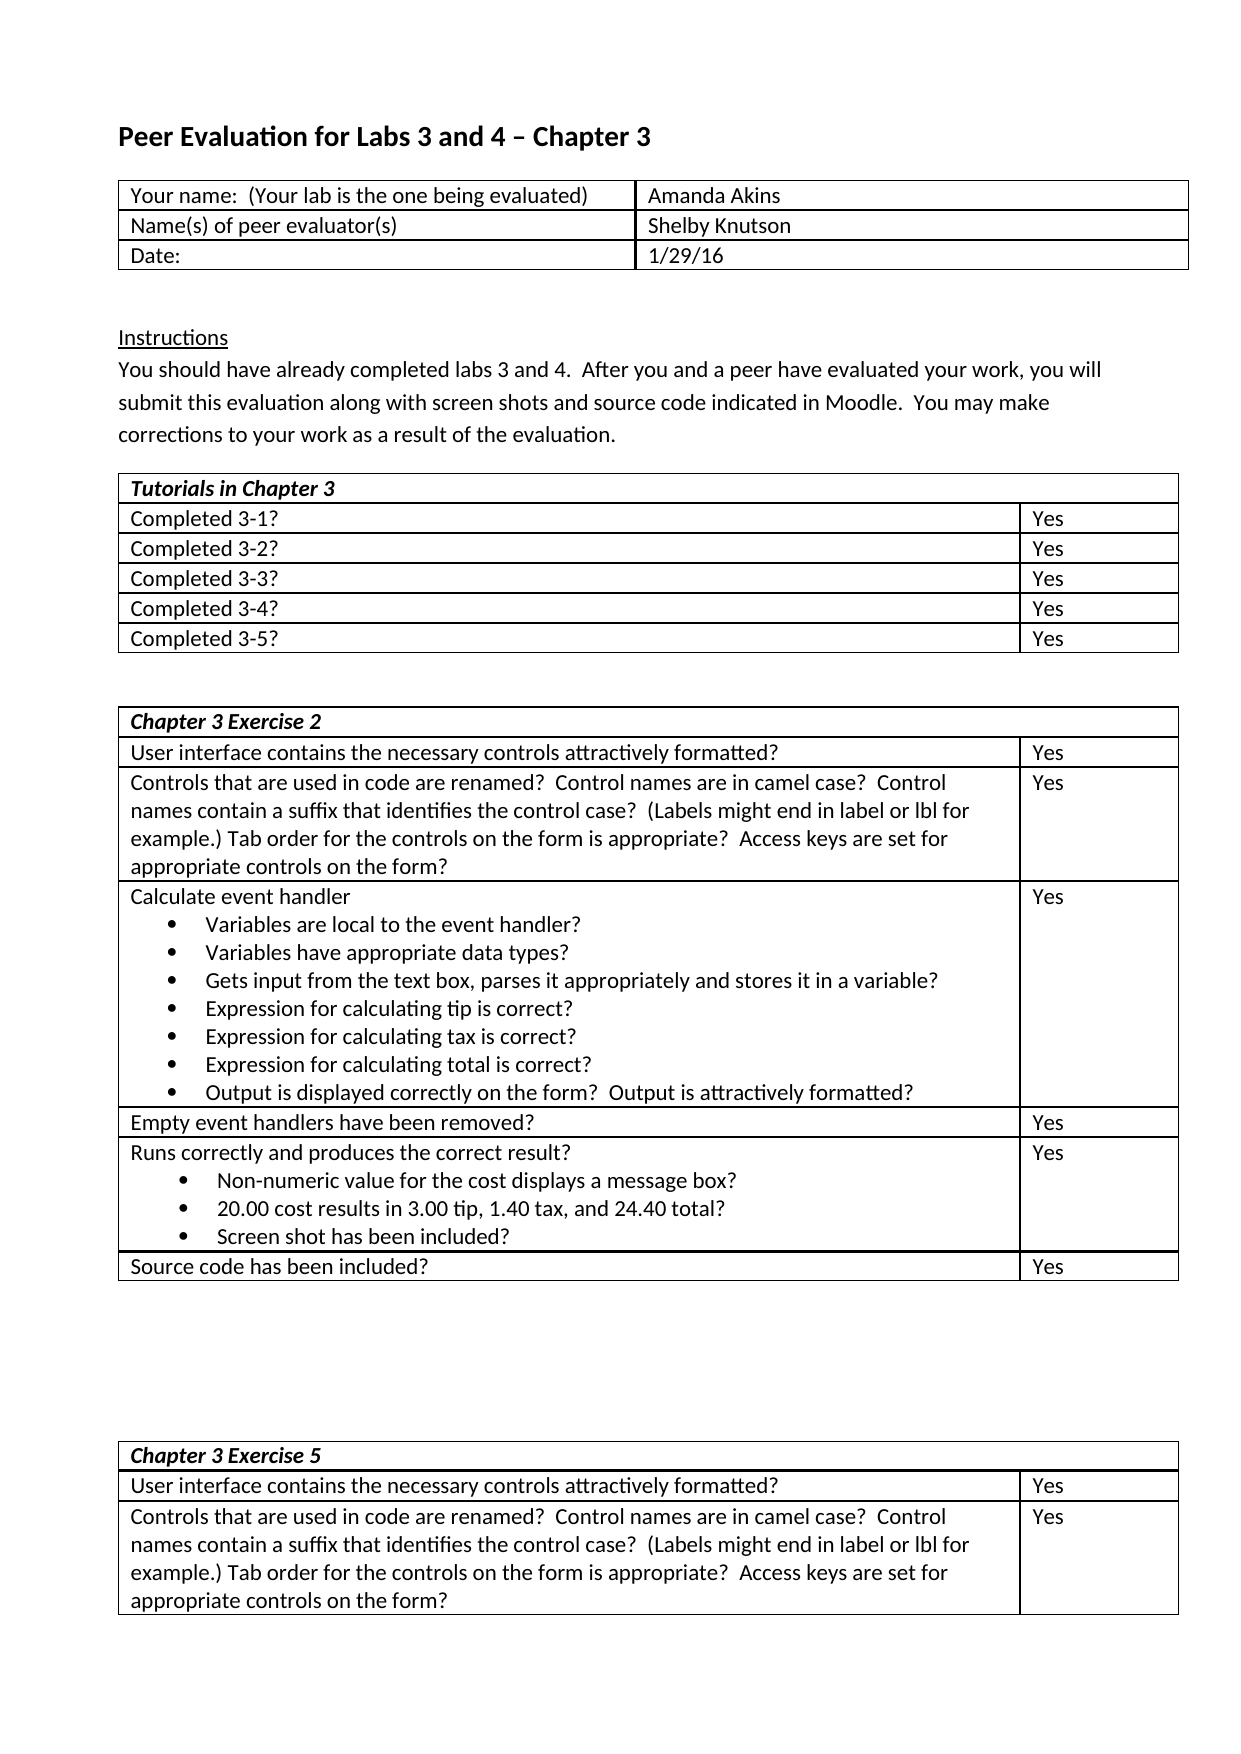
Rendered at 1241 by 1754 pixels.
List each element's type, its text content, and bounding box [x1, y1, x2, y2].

table_cell Runs correctly and produces the correct result? · Non-numeric value for the cost displays a message box? · 20.00 cost results in 3.00 tip, 1.40 tax, and 24.40 total? · Screen shot has been included? [119, 1138, 1019, 1250]
table_cell Yes [1021, 1502, 1178, 1614]
table_cell Completed 3-5? [119, 624, 1019, 652]
table_cell User interface contains the necessary controls attractively formatted? [119, 1472, 1019, 1500]
table_cell Yes [1021, 504, 1178, 532]
table_cell Yes [1021, 882, 1178, 1106]
table_cell Yes [1021, 1108, 1178, 1136]
table_cell Yes [1021, 624, 1178, 652]
table_cell Source code has been included? [119, 1253, 1019, 1280]
table_cell Yes [1021, 1138, 1178, 1250]
table_cell Completed 3-3? [119, 564, 1019, 592]
table_header Chapter 3 Exercise 5 [119, 1442, 1178, 1469]
table_cell Yes [1021, 1472, 1178, 1500]
table_cell Completed 3-2? [119, 534, 1019, 562]
table_cell Yes [1021, 738, 1178, 766]
table_cell Calculate event handler · Variables are local to the event handler? · Variables have appropriate data types? · Gets input from the text box, parses it appropriately and stores it in a variable? · Expression for calculating tip is correct? · Expression for calculating tax is correct? · Expression for calculating total is correct? · Output is displayed correctly on the form? Output is attractively formatted? [119, 882, 1019, 1106]
table_cell 1/29/16 [637, 241, 1188, 269]
table_cell Yes [1021, 1253, 1178, 1280]
table_cell Completed 3-4? [119, 594, 1019, 622]
table_header Tutorials in Chapter 3 [119, 474, 1178, 502]
table_cell Yes [1021, 564, 1178, 592]
table_header Chapter 3 Exercise 2 [119, 708, 1178, 736]
table_header Your name: (Your lab is the one being evaluated) [119, 181, 634, 209]
table_cell Completed 3-1? [119, 504, 1019, 532]
table_cell User interface contains the necessary controls attractively formatted? [119, 738, 1019, 766]
table_cell Yes [1021, 768, 1178, 880]
table_cell Date: [119, 241, 634, 269]
table_cell Controls that are used in code are renamed? Control names are in camel case? Control names contain a suffix that identifies the control case? (Labels might end in label or lbl for example.) Tab order for the controls on the form is appropriate? Access keys are set for appropriate controls on the form? [119, 1502, 1019, 1614]
table_cell Empty event handlers have been removed? [119, 1108, 1019, 1136]
table_cell Yes [1021, 594, 1178, 622]
table_cell Name(s) of peer evaluator(s) [119, 211, 634, 239]
table_header Amanda Akins [637, 181, 1188, 209]
text Peer Evaluation for Labs 3 and 4 – Chapter 3 [118, 118, 1122, 154]
table_cell Controls that are used in code are renamed? Control names are in camel case? Control names contain a suffix that identifies the control case? (Labels might end in label or lbl for example.) Tab order for the controls on the form is appropriate? Access keys are set for appropriate controls on the form? [119, 768, 1019, 880]
text Instructions You should have already completed labs 3 and 4. After you and a peer have evaluated your work, you will submit this evaluation along with screen shots and source code indicated in Moodle. You may make corrections to your work as a result of the evaluation. [118, 323, 1122, 448]
table_cell Shelby Knutson [637, 211, 1188, 239]
table_cell Yes [1021, 534, 1178, 562]
